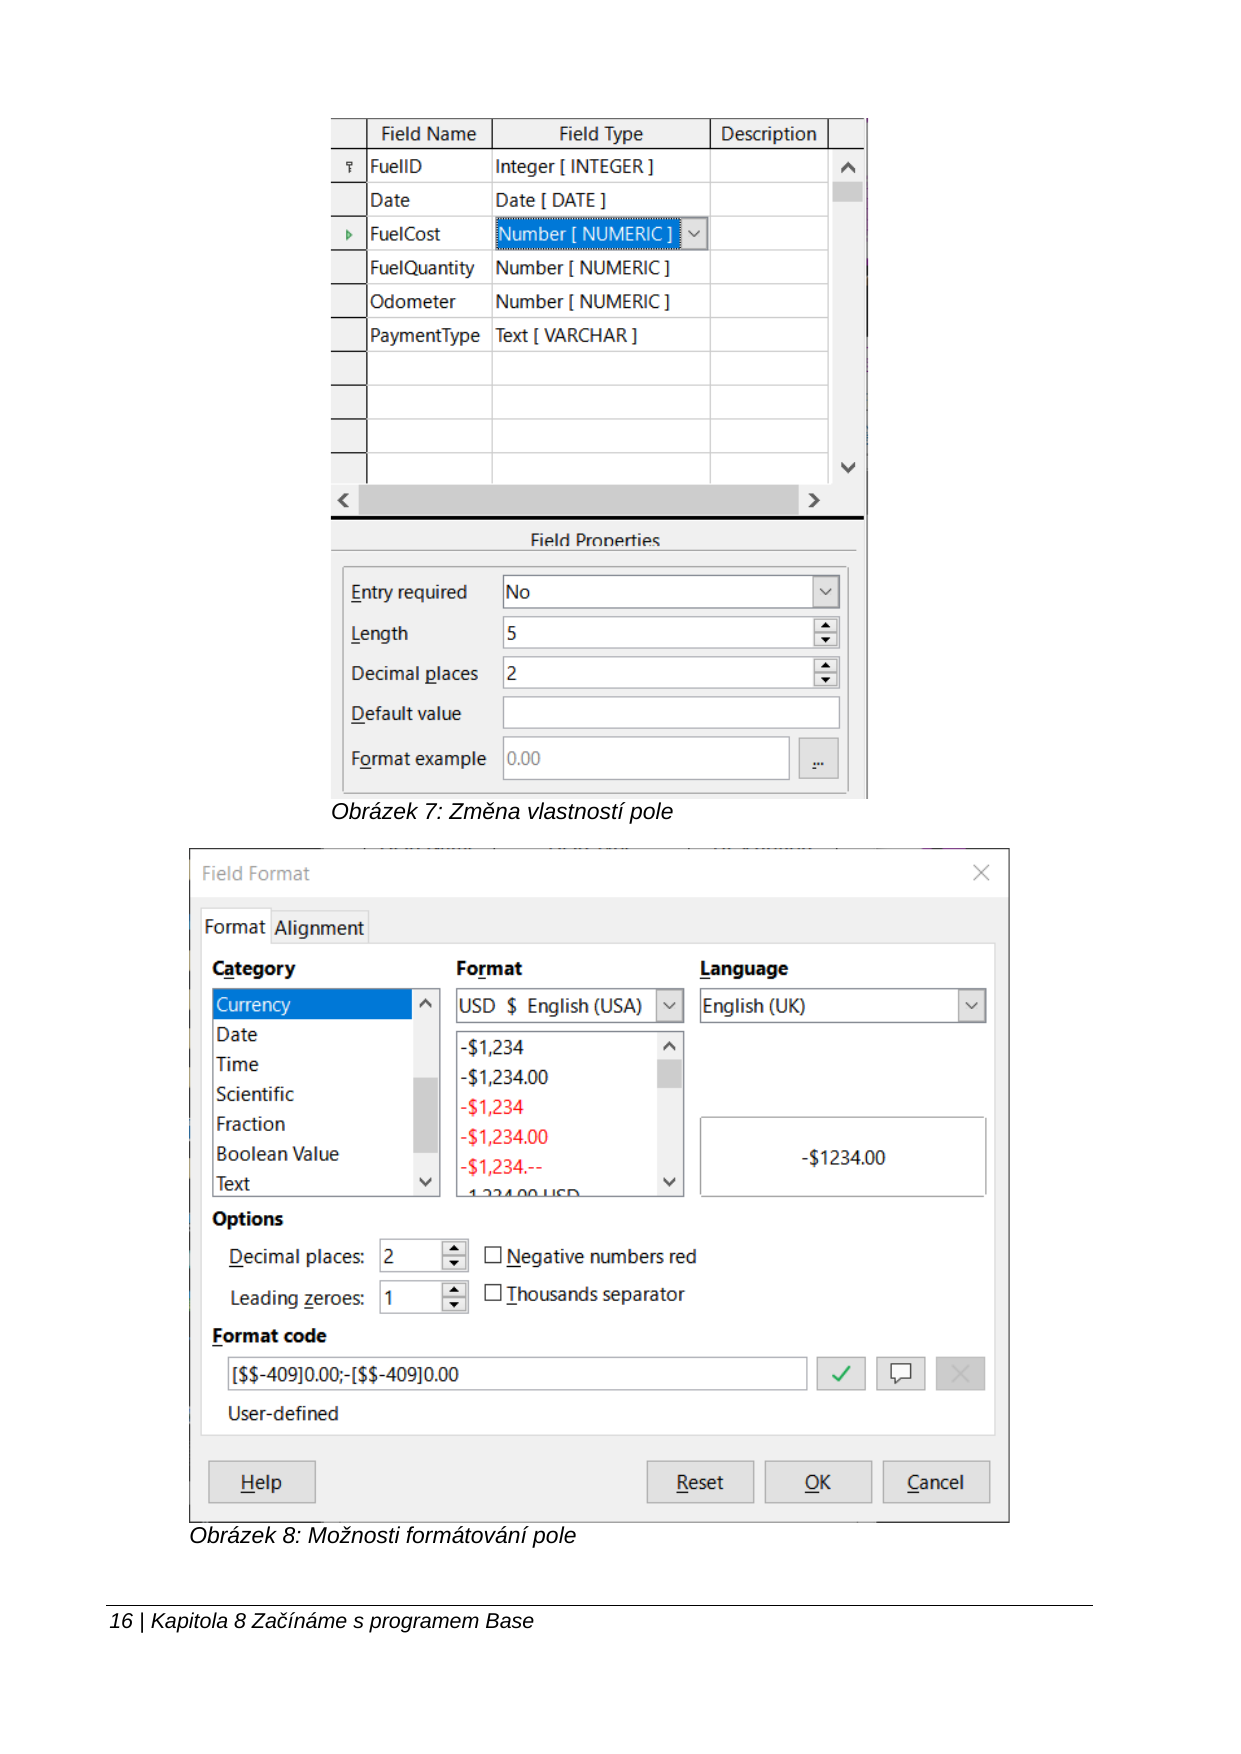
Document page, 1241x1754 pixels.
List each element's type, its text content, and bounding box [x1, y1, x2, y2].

picture [189, 848, 1010, 1523]
text Obrázek 8: Možnosti formátování pole [189, 1523, 1010, 1548]
text Obrázek 7: Změna vlastností pole [331, 799, 868, 824]
picture [330, 118, 869, 799]
